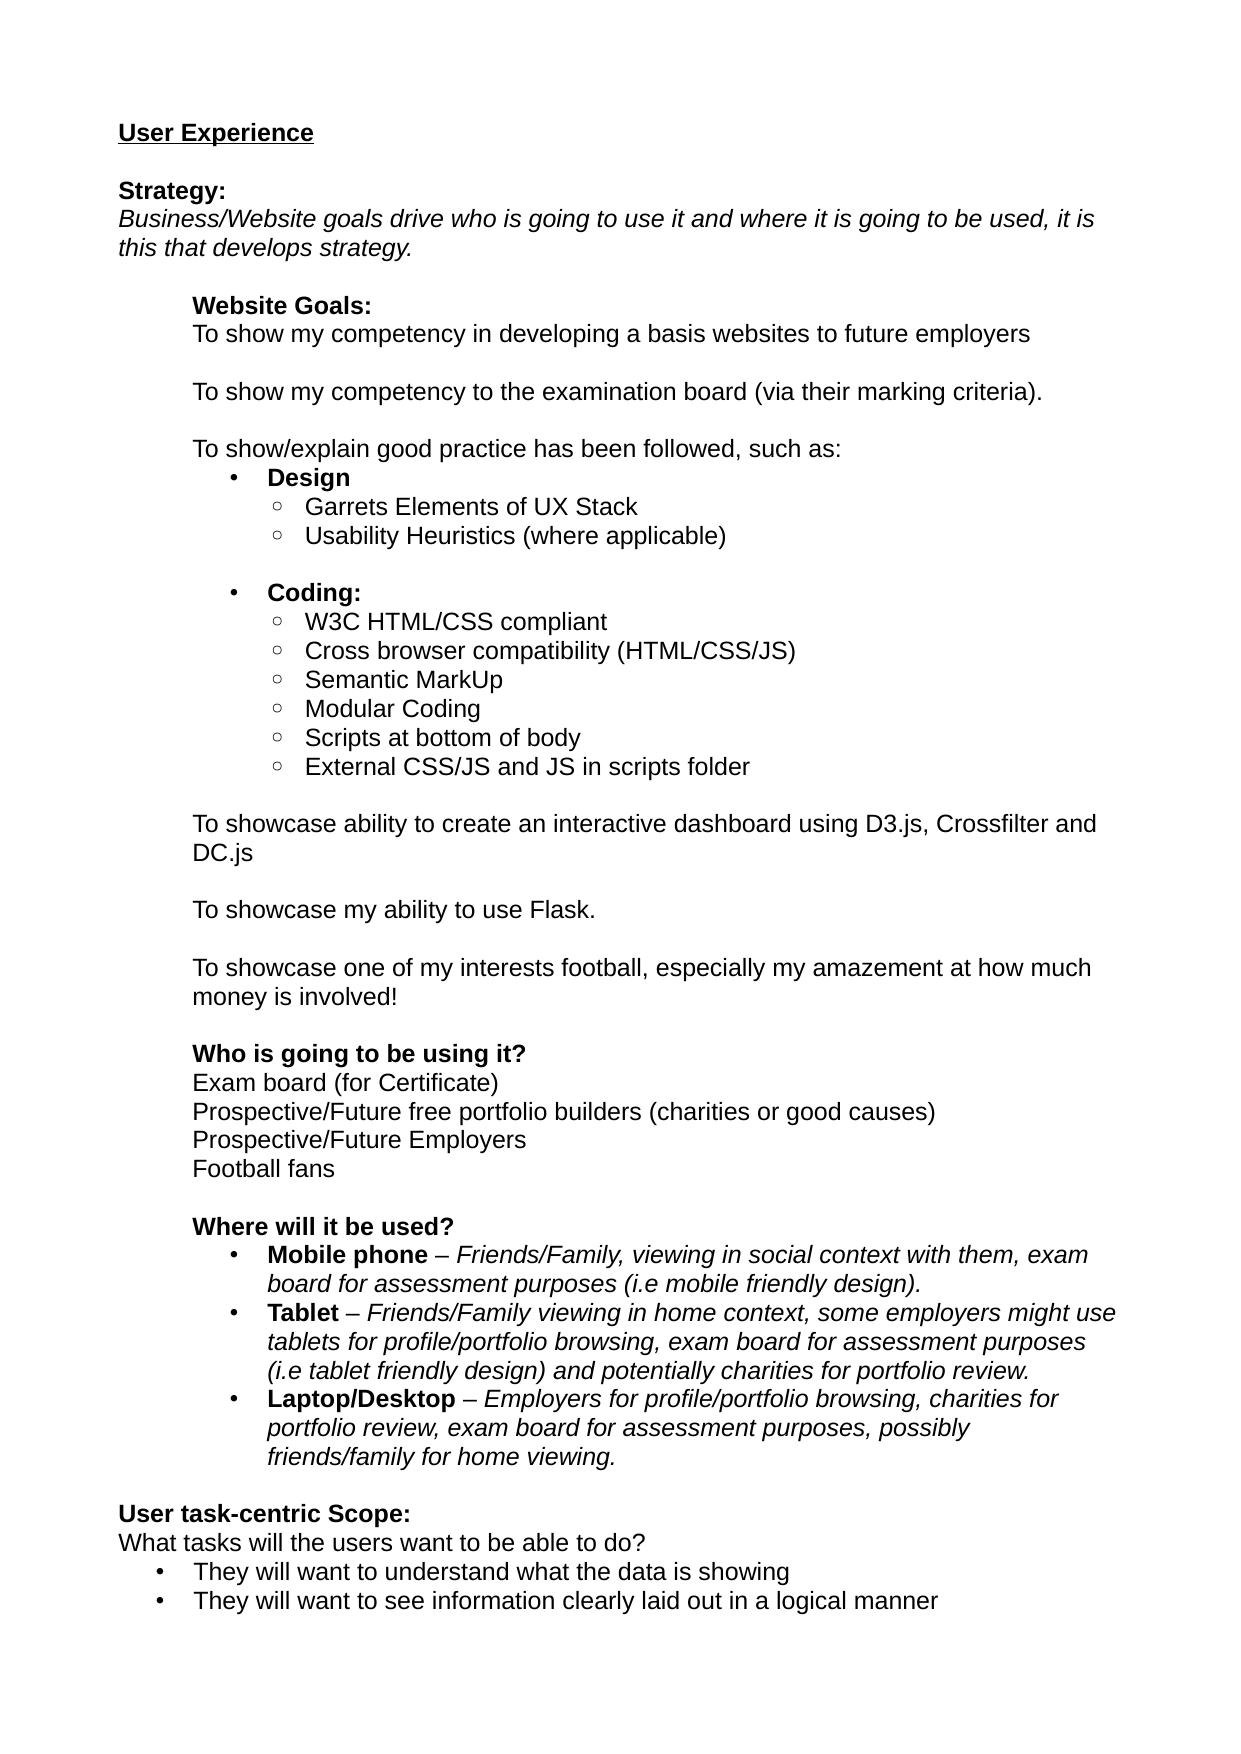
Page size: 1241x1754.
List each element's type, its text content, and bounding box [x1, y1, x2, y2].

text What tasks will the users want to be able to do? [118, 1528, 1122, 1557]
list Cross browser compatibility (HTML/CSS/JS) [267, 636, 1122, 665]
text User Experience [118, 118, 1122, 147]
list Laptop/Desktop – Employers for profile/portfolio browsing, charities for portfolio review, exam board for assessment purposes, possibly friends/family for home viewing. [229, 1384, 1122, 1471]
list They will want to see information clearly laid out in a logical manner [156, 1586, 1122, 1615]
text To show my competency in developing a basis websites to future employers [192, 319, 1122, 348]
text Strategy: [118, 176, 1122, 204]
list W3C HTML/CSS compliant [267, 607, 1122, 636]
text To show/explain good practice has been followed, such as: [192, 434, 1122, 463]
list Design [229, 463, 1122, 492]
text To show my competency to the examination board (via their marking criteria). [192, 377, 1122, 406]
list External CSS/JS and JS in scripts folder [267, 752, 1122, 780]
list Scripts at bottom of body [267, 723, 1122, 752]
list Modular Coding [267, 694, 1122, 723]
list Usability Heuristics (where applicable) [267, 521, 1122, 550]
text Prospective/Future free portfolio builders (charities or good causes) [118, 1097, 1122, 1125]
list They will want to understand what the data is showing [156, 1557, 1122, 1586]
text Website Goals: [192, 291, 1122, 319]
list Tablet – Friends/Family viewing in home context, some employers might use tablets for profile/portfolio browsing, exam board for assessment purposes (i.e tablet friendly design) and potentially charities for portfolio review. [229, 1298, 1122, 1384]
list Semantic MarkUp [267, 665, 1122, 694]
text Exam board (for Certificate) [118, 1068, 1122, 1097]
text To showcase one of my interests football, especially my amazement at how much money is involved! [192, 953, 1122, 1010]
text Prospective/Future Employers [118, 1125, 1122, 1154]
text Who is going to be using it? [118, 1039, 1122, 1068]
text To showcase my ability to use Flask. [192, 895, 1122, 924]
text To showcase ability to create an interactive dashboard using D3.js, Crossfilter and DC.js [192, 809, 1122, 867]
text User task-centric Scope: [118, 1499, 1122, 1528]
text Business/Website goals drive who is going to use it and where it is going to be used, it is this that develops strategy. [118, 204, 1122, 262]
list Mobile phone – Friends/Family, viewing in social context with them, exam board for assessment purposes (i.e mobile friendly design). [229, 1240, 1122, 1298]
text Football fans [118, 1154, 1122, 1183]
text Where will it be used? [118, 1212, 1122, 1240]
list Garrets Elements of UX Stack [267, 492, 1122, 521]
list Coding: [229, 578, 1122, 607]
